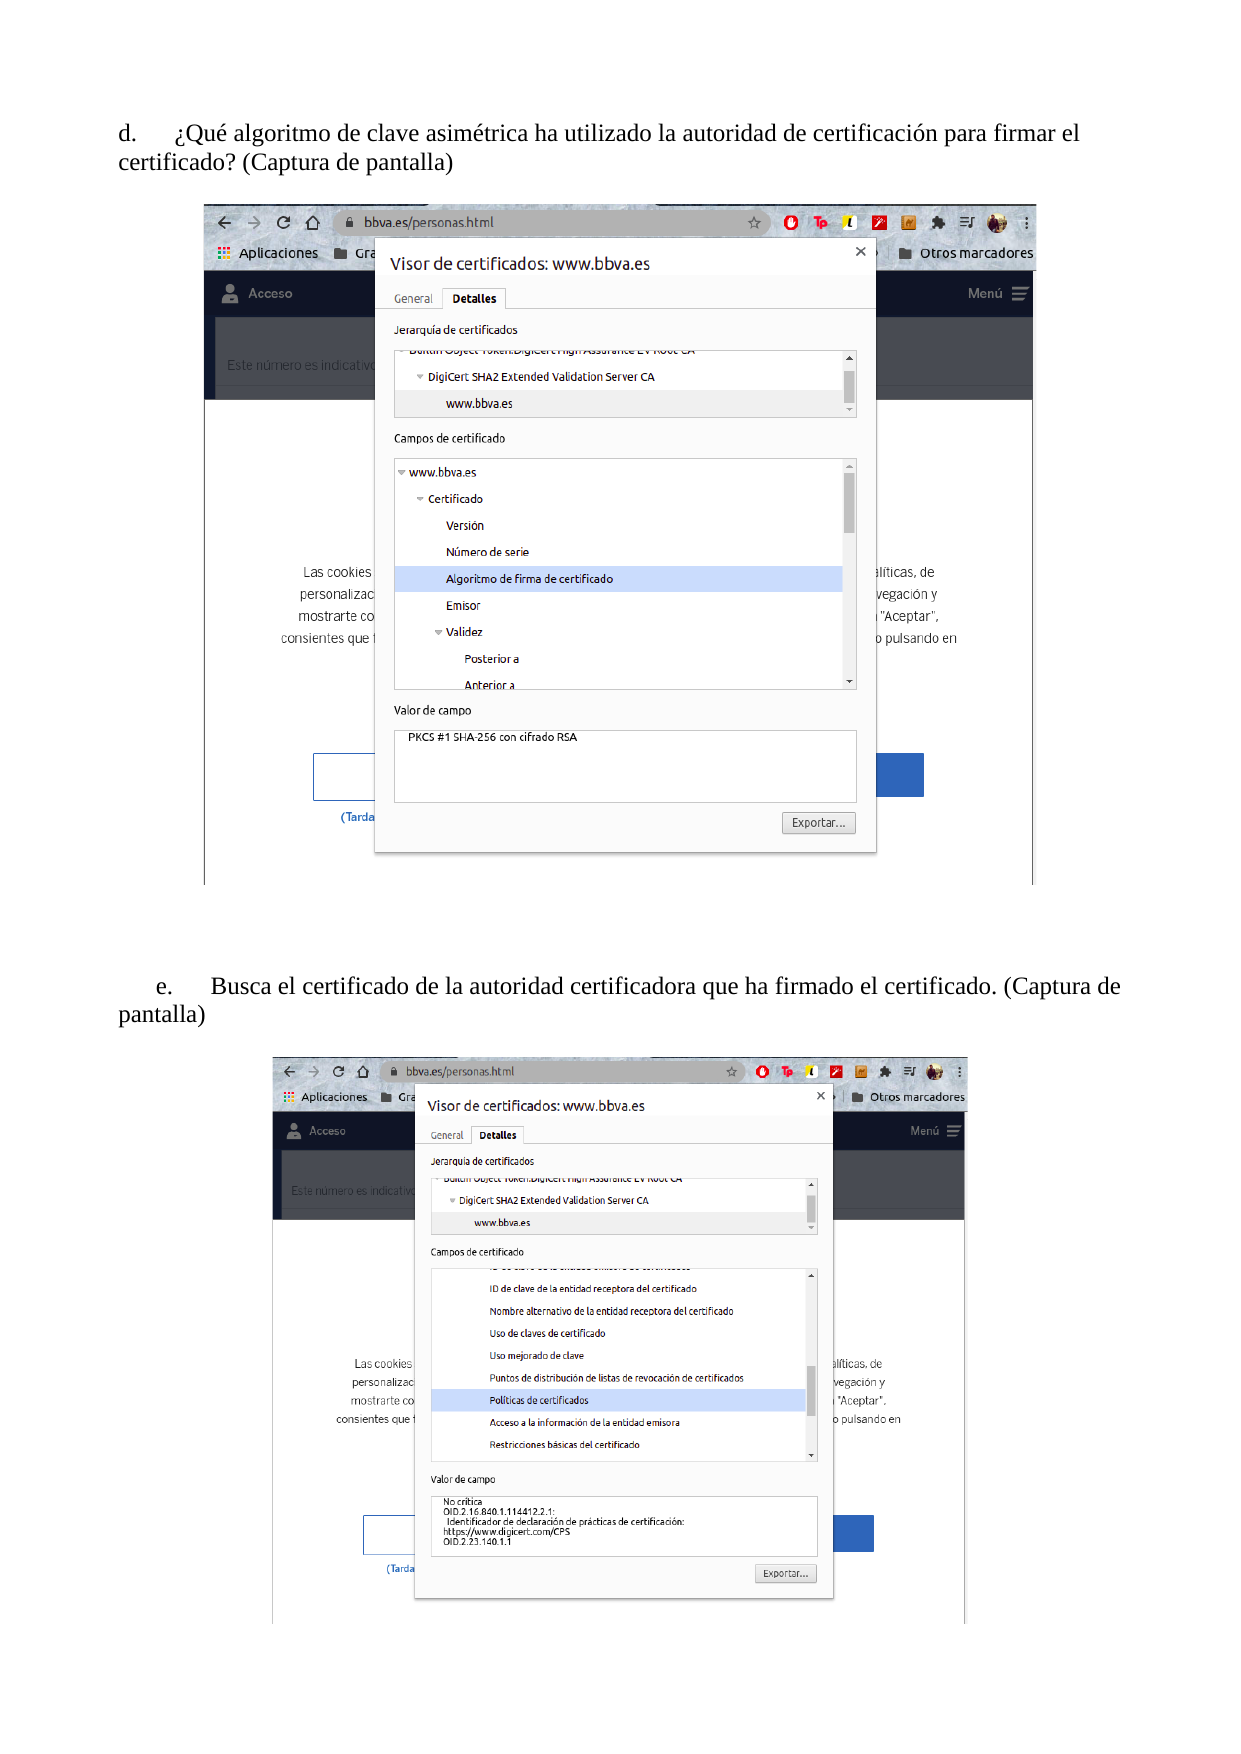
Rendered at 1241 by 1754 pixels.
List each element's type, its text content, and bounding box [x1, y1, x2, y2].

picture [203, 204, 1037, 885]
text d. ¿Qué algoritmo de clave asimétrica ha utilizado la autoridad de certificación para firmar el certificado? (Captura de pantalla) [118, 118, 1122, 176]
text e. Busca el certificado de la autoridad certificadora que ha firmado el certificado. (Captura de pantalla) [118, 971, 1122, 1028]
picture [272, 1057, 968, 1624]
